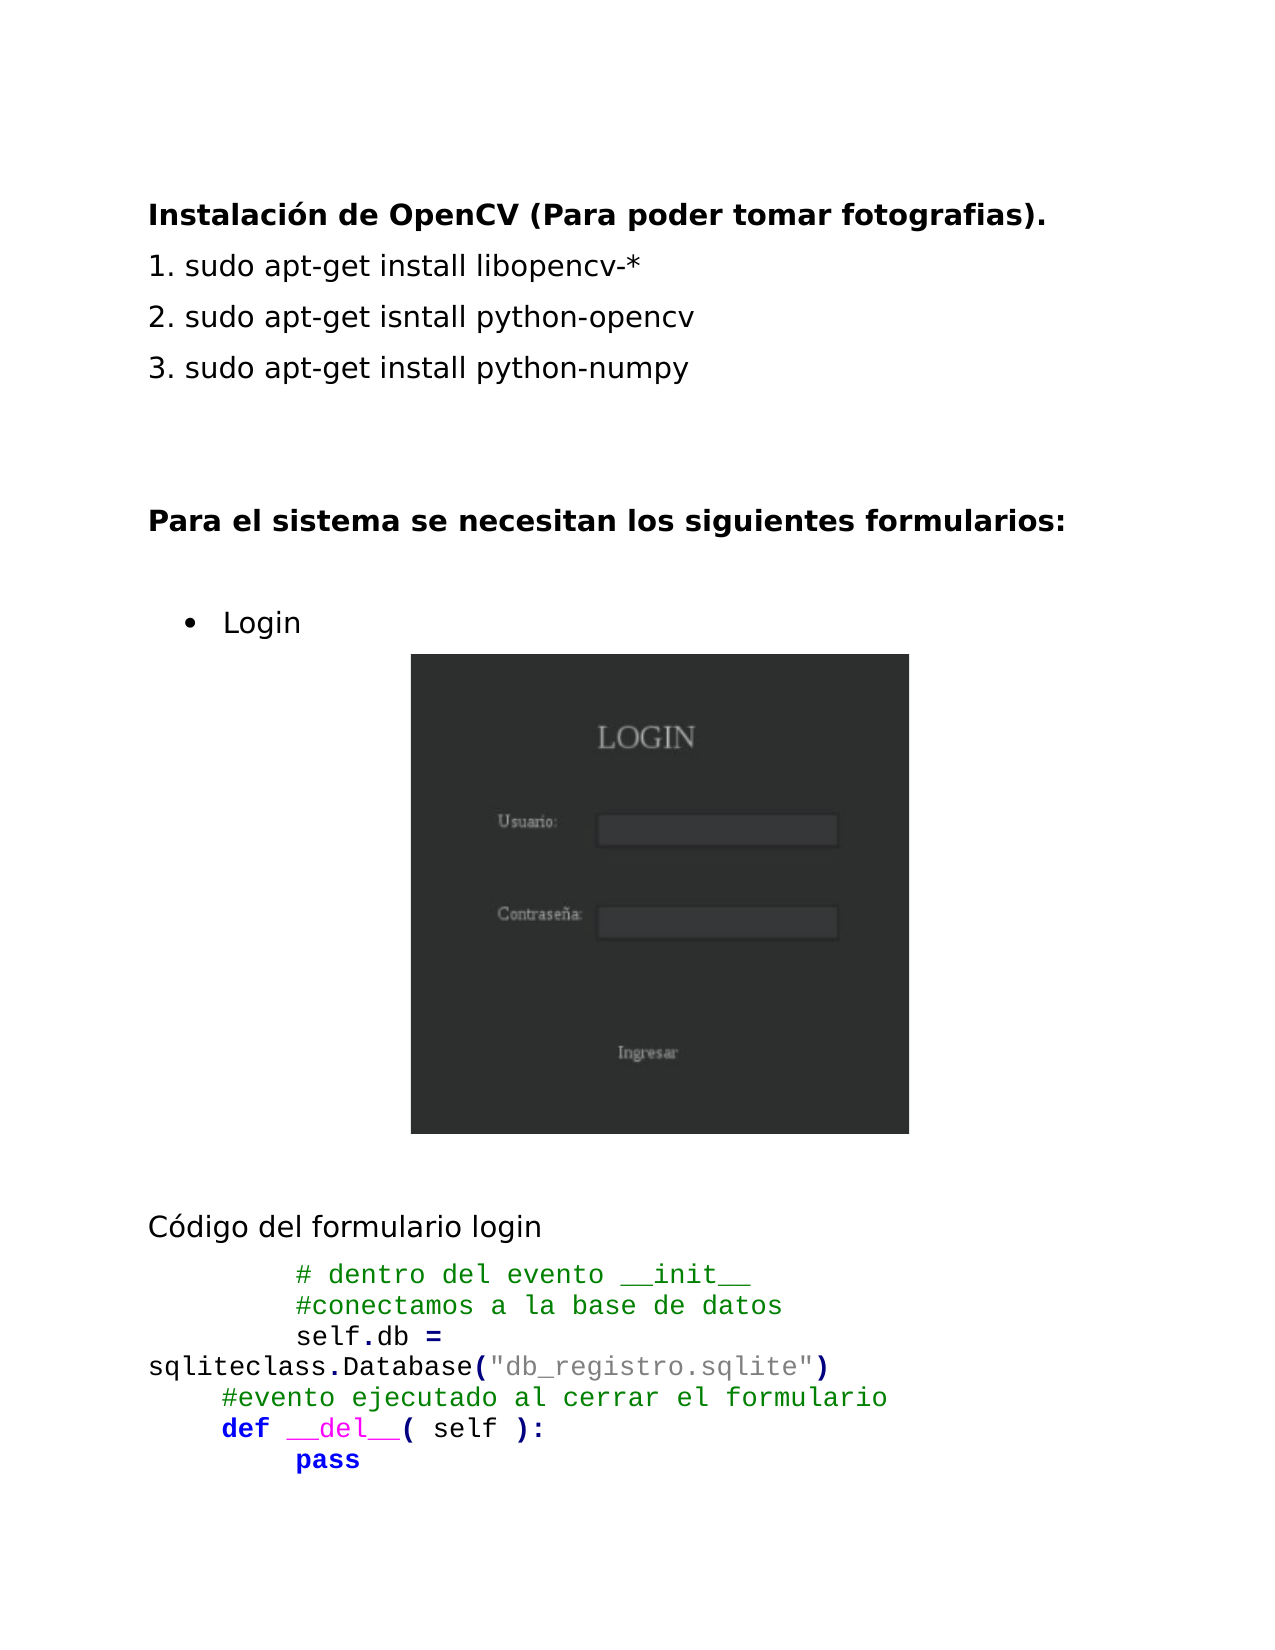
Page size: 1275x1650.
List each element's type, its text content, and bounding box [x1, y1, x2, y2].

text Para el sistema se necesitan los siguientes formularios: [148, 504, 1127, 538]
picture [410, 654, 910, 1134]
text # dentro del evento __init__ [221, 1261, 1127, 1292]
text 3. sudo apt-get install python-numpy [148, 351, 1127, 385]
list Login [185, 606, 1127, 640]
text pass [148, 1445, 1127, 1476]
text 1. sudo apt-get install libopencv-* [148, 249, 1127, 283]
text self.db = sqliteclass.Database("db_registro.sqlite") [148, 1322, 1127, 1384]
text 2. sudo apt-get isntall python-opencv [148, 300, 1127, 334]
text #evento ejecutado al cerrar el formulario [148, 1384, 1127, 1415]
text def __del__( self ): [148, 1415, 1127, 1445]
text Código del formulario login [148, 1210, 1127, 1244]
text Instalación de OpenCV (Para poder tomar fotografias). [148, 198, 1127, 232]
text #conectamos a la base de datos [148, 1292, 1127, 1322]
